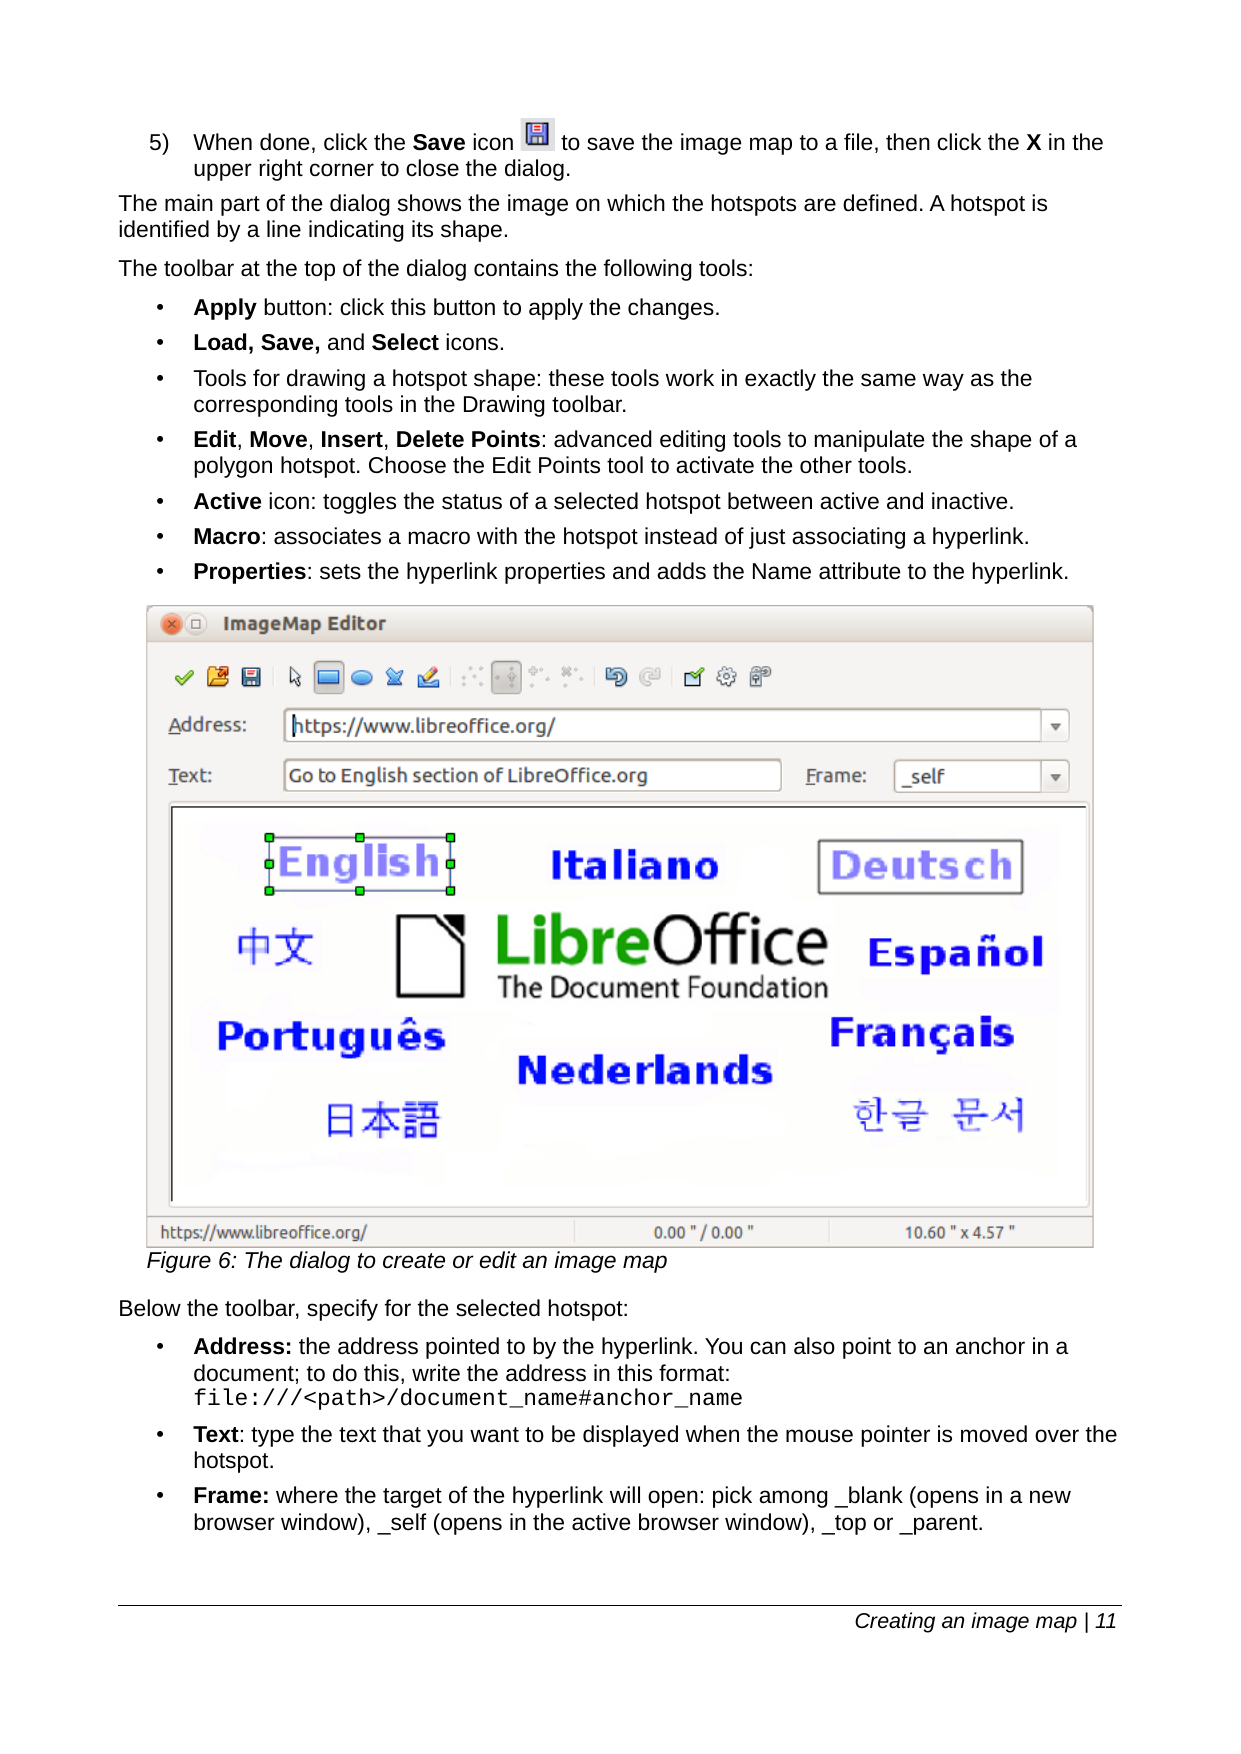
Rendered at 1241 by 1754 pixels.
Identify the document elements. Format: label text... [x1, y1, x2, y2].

picture [146, 605, 1094, 1248]
list Address: the address pointed to by the hyperlink. You can also point to an anchor in a document; to do this, write the address in this format: file:///<path>/document_name#anchor_name [156, 1333, 1122, 1412]
list Edit, Move, Insert, Delete Points: advanced editing tools to manipulate the shape of a polygon hotspot. Choose the Edit Points tool to activate the other tools. [156, 426, 1122, 479]
list Active icon: toggles the status of a selected hotspot between active and inactive. [156, 488, 1122, 514]
list The toolbar at the top of the dialog contains the following tools: [118, 255, 1122, 282]
list Below the toolbar, specify for the selected hotspot: [118, 1294, 1122, 1321]
list Apply button: click this button to apply the changes. [156, 294, 1122, 321]
picture [520, 118, 555, 151]
list Text: type the text that you want to be displayed when the mouse pointer is moved over the hotspot. [156, 1421, 1122, 1473]
text The main part of the dialog shows the image on which the hotspots are defined. A hotspot is identified by a line indicating its shape. [118, 190, 1122, 243]
list When done, click the Save icon to save the image map to a file, then click the X in the upper right corner to close the dialog. [169, 118, 1122, 181]
list Frame: where the target of the hyperlink will open: pick among _blank (opens in a new browser window), _self (opens in the active browser window), _top or _parent. [156, 1482, 1122, 1535]
text Figure 6: The dialog to create or edit an image map [146, 1248, 1094, 1274]
list Macro: associates a macro with the hotspot instead of just associating a hyperlink. [156, 523, 1122, 549]
list Tools for drawing a hotspot shape: these tools work in exactly the same way as the corresponding tools in the Drawing toolbar. [156, 364, 1122, 417]
list Properties: sets the hyperlink properties and adds the Name attribute to the hyperlink. [156, 558, 1122, 584]
list Load, Save, and Select icons. [156, 329, 1122, 356]
